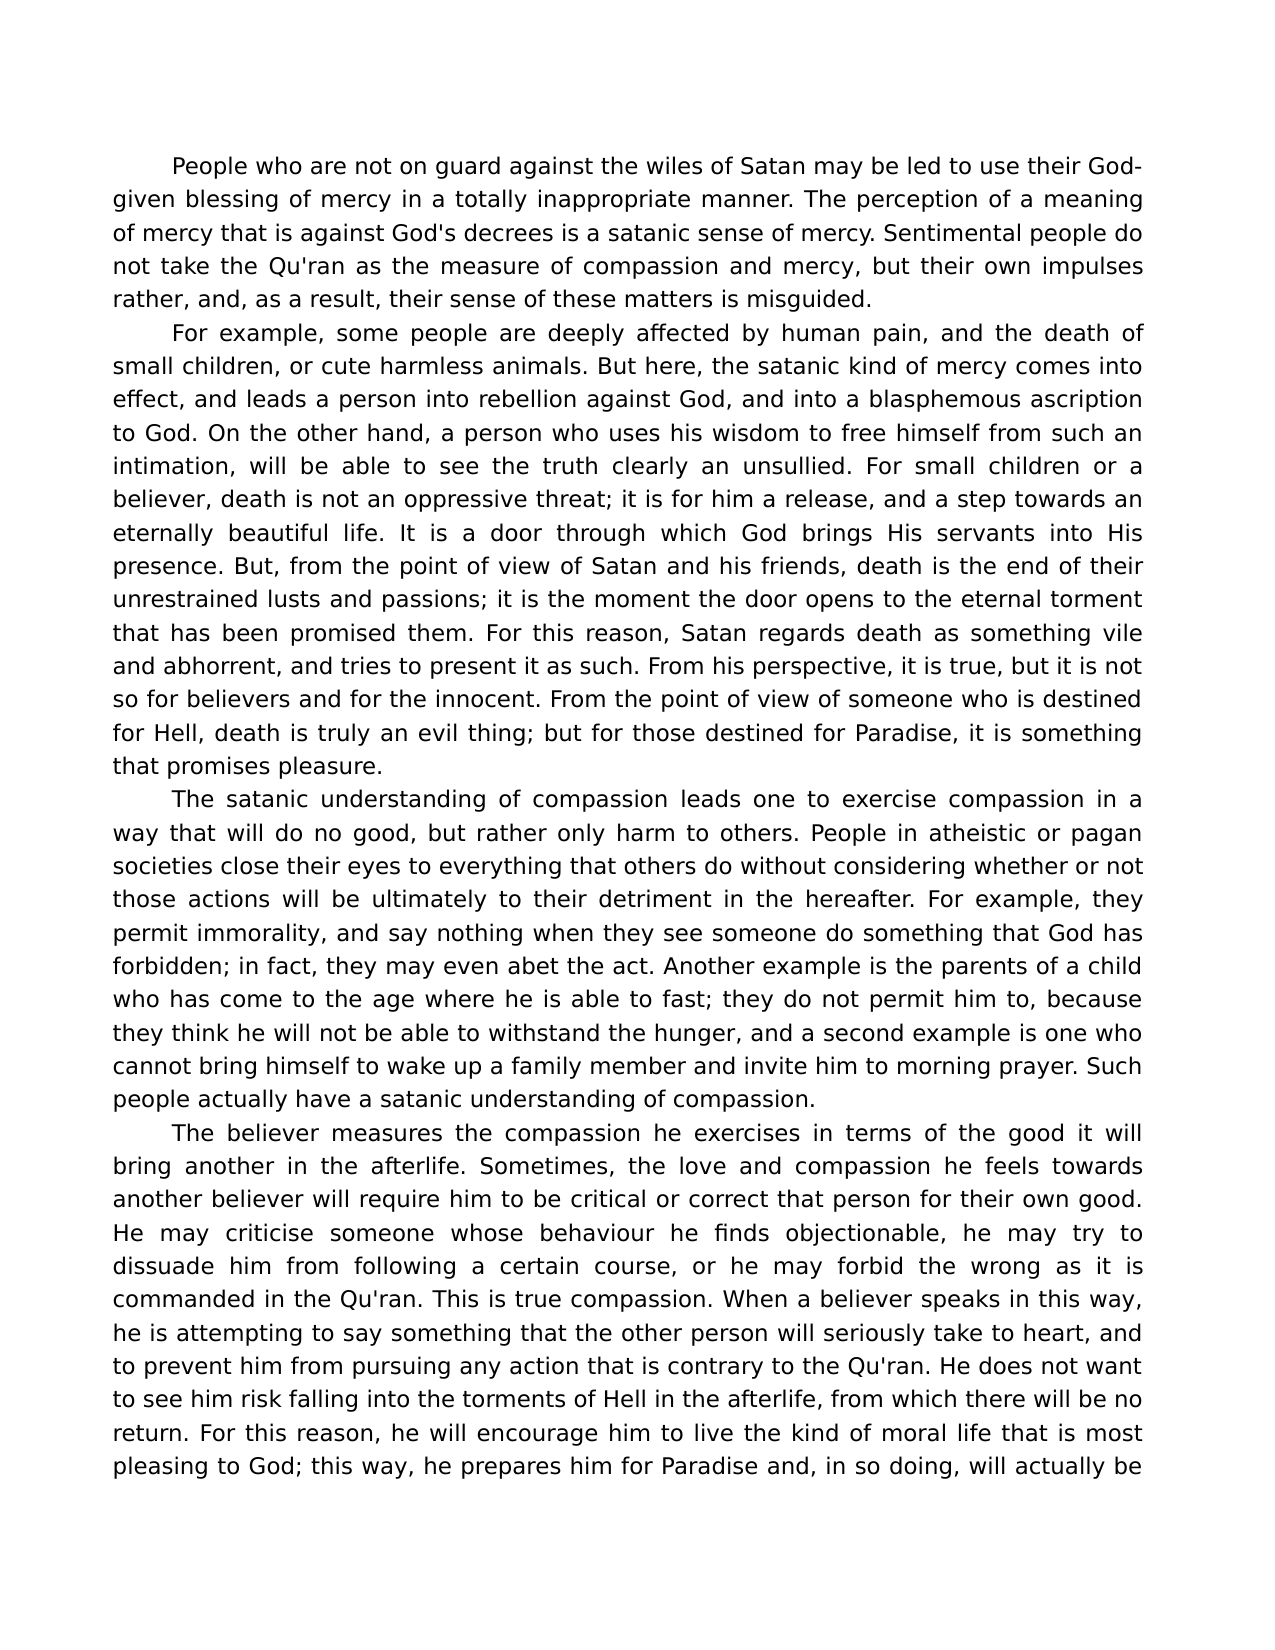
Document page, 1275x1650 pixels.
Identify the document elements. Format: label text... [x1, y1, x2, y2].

text The believer measures the compassion he exercises in terms of the good it will bring another in the afterlife. Sometimes, the love and compassion he feels towards another believer will require him to be critical or correct that person for their own good. He may criticise someone whose behaviour he finds objectionable, he may try to dissuade him from following a certain course, or he may forbid the wrong as it is commanded in the Qu'ran. This is true compassion. When a believer speaks in this way, he is attempting to say something that the other person will seriously take to heart, and to prevent him from pursuing any action that is contrary to the Qu'ran. He does not want to see him risk falling into the torments of Hell in the afterlife, from which there will be no return. For this reason, he will encourage him to live the kind of moral life that is most pleasing to God; this way, he prepares him for Paradise and, in so doing, will actually be [112, 1114, 1145, 1481]
text For example, some people are deeply affected by human pain, and the death of small children, or cute harmless animals. But here, the satanic kind of mercy comes into effect, and leads a person into rebellion against God, and into a blasphemous ascription to God. On the other hand, a person who uses his wisdom to free himself from such an intimation, will be able to see the truth clearly an unsullied. For small children or a believer, death is not an oppressive threat; it is for him a release, and a step towards an eternally beautiful life. It is a door through which God brings His servants into His presence. But, from the point of view of Satan and his friends, death is the end of their unrestrained lusts and passions; it is the moment the door opens to the eternal torment that has been promised them. For this reason, Satan regards death as something vile and abhorrent, and tries to present it as such. From his perspective, it is true, but it is not so for believers and for the innocent. From the point of view of someone who is destined for Hell, death is truly an evil thing; but for those destined for Paradise, it is something that promises pleasure. [112, 314, 1145, 781]
text The satanic understanding of compassion leads one to exercise compassion in a way that will do no good, but rather only harm to others. People in atheistic or pagan societies close their eyes to everything that others do without considering whether or not those actions will be ultimately to their detriment in the hereafter. For example, they permit immorality, and say nothing when they see someone do something that God has forbidden; in fact, they may even abet the act. Another example is the parents of a child who has come to the age where he is able to fast; they do not permit him to, because they think he will not be able to withstand the hunger, and a second example is one who cannot bring himself to wake up a family member and invite him to morning prayer. Such people actually have a satanic understanding of compassion. [112, 781, 1145, 1114]
text People who are not on guard against the wiles of Satan may be led to use their God-given blessing of mercy in a totally inappropriate manner. The perception of a meaning of mercy that is against God's decrees is a satanic sense of mercy. Sentimental people do not take the Qu'ran as the measure of compassion and mercy, but their own impulses rather, and, as a result, their sense of these matters is misguided. [112, 148, 1145, 314]
